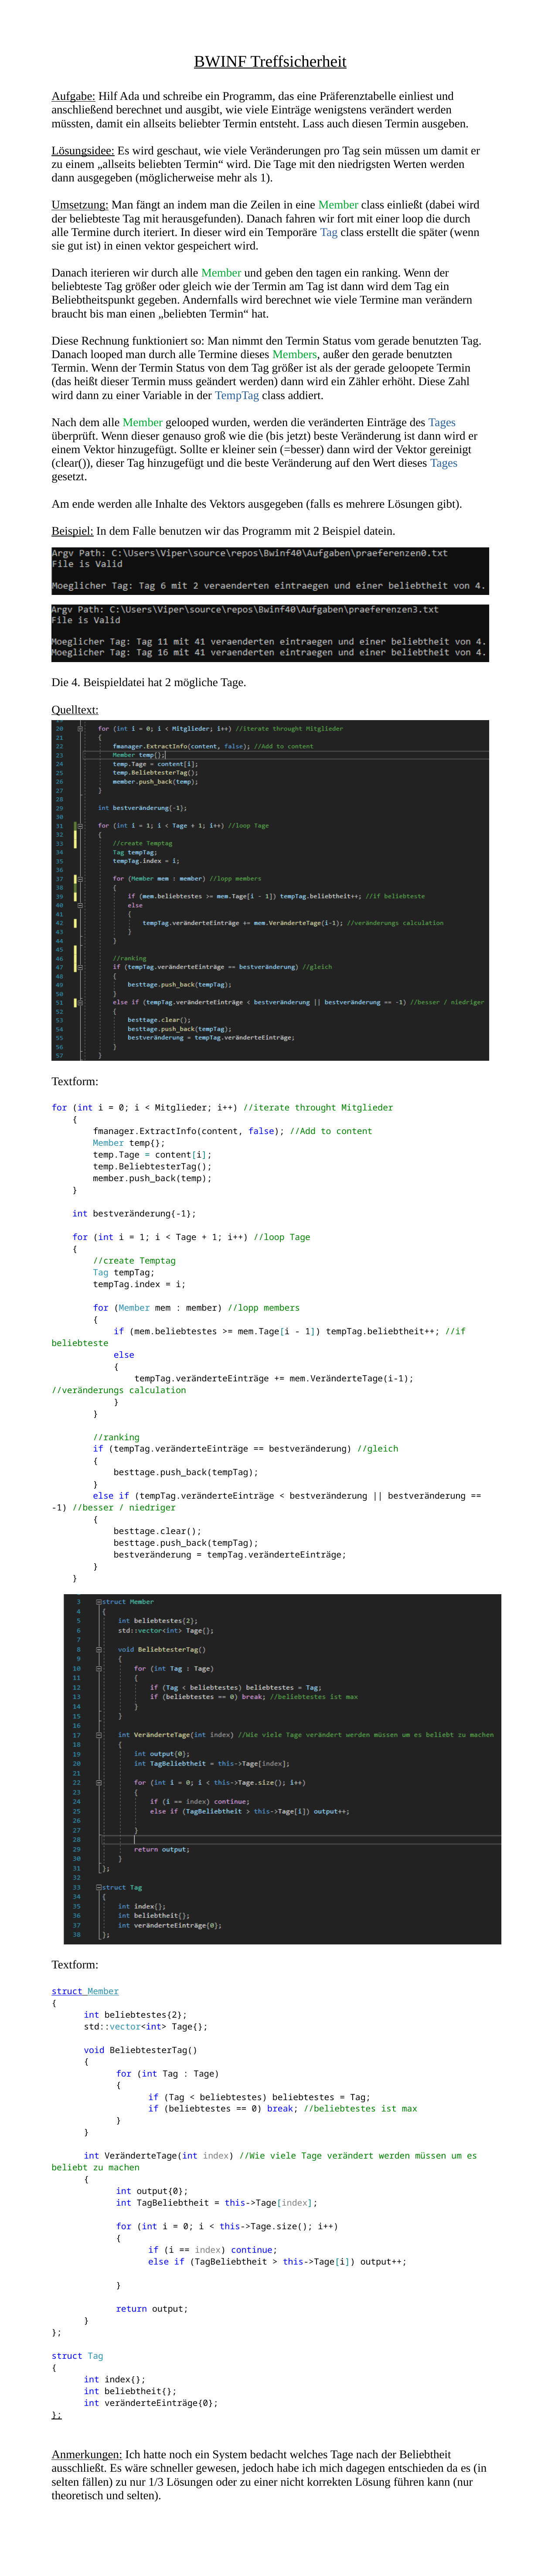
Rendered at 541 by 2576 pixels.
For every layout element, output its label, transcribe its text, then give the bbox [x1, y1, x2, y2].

text for (int i = 1; i < Tage + 1; i++) //loop Tage [51, 1231, 489, 1243]
text int index{}; [51, 2373, 489, 2385]
text Anmerkungen: Ich hatte noch ein System bedacht welches Tage nach der Beliebtheit ausschließt. Es wäre schneller gewesen, jedoch habe ich mich dagegen entschieden da es (in selten fällen) zu nur 1/3 Lösungen oder zu einer nicht korrekten Lösung führen kann (nur theoretisch und selten). [51, 2447, 489, 2515]
text struct Member [51, 1985, 489, 1997]
text } [51, 1478, 489, 1490]
text Umsetzung: Man fängt an indem man die Zeilen in eine Member class einließt (dabei wird der beliebteste Tag mit herausgefunden). Danach fahren wir fort mit einer loop die durch alle Termine durch iteriert. In dieser wird ein Temporäre Tag class erstellt die später (wenn sie gut ist) in einen vektor gespeichert wird. [51, 198, 489, 252]
text { [51, 1243, 489, 1254]
text struct Tag [51, 2350, 489, 2361]
text if (mem.beliebtestes >= mem.Tage[i - 1]) tempTag.beliebtheit++; //if beliebteste [51, 1325, 489, 1349]
text Quelltext: [51, 703, 489, 716]
text Textform: [51, 1958, 489, 1971]
text { [51, 1997, 489, 2009]
text bestveränderung = tempTag.veränderteEinträge; [51, 1549, 489, 1561]
text for (Member mem : member) //lopp members [51, 1302, 489, 1313]
text for (int Tag : Tage) [51, 2067, 489, 2079]
text } [51, 1184, 489, 1196]
picture [51, 720, 490, 1061]
text tempTag.veränderteEinträge += mem.VeränderteTage(i-1); //veränderungs calculation [51, 1372, 489, 1396]
text } [51, 2314, 489, 2326]
text if (Tag < beliebtestes) beliebtestes = Tag; [51, 2091, 489, 2103]
text { [51, 2232, 489, 2244]
text { [51, 1455, 489, 1466]
picture [64, 1594, 502, 1944]
text if (tempTag.veränderteEinträge == bestveränderung) //gleich [51, 1443, 489, 1455]
text { [51, 1313, 489, 1325]
text for (int i = 0; i < Mitglieder; i++) //iterate throught Mitglieder [51, 1101, 489, 1113]
text besttage.push_back(tempTag); [51, 1466, 489, 1478]
text int bestveränderung{-1}; [51, 1207, 489, 1219]
text Textform: [51, 1074, 489, 1088]
text Member temp{}; [51, 1137, 489, 1148]
text } [51, 2126, 489, 2138]
text { [51, 2173, 489, 2185]
text std::vector<int> Tage{}; [51, 2020, 489, 2032]
text for (int i = 0; i < this->Tage.size(); i++) [51, 2221, 489, 2232]
text Beispiel: In dem Falle benutzen wir das Programm mit 2 Beispiel datein. [51, 524, 489, 537]
text { [51, 2079, 489, 2091]
text else [51, 1349, 489, 1360]
text return output; [51, 2303, 489, 2314]
text Danach iterieren wir durch alle Member und geben den tagen ein ranking. Wenn der beliebteste Tag größer oder gleich wie der Termin am Tag ist dann wird dem Tag ein Beliebtheitspunkt gegeben. Andernfalls wird berechnet wie viele Termine man verändern braucht bis man einen „beliebten Termin“ hat. [51, 266, 489, 320]
text else if (tempTag.veränderteEinträge < bestveränderung || bestveränderung == -1) //besser / niedriger [51, 1490, 489, 1513]
text }; [51, 2326, 489, 2338]
picture [51, 605, 490, 662]
text { [51, 1513, 489, 1525]
text member.push_back(temp); [51, 1172, 489, 1184]
text Aufgabe: Hilf Ada und schreibe ein Programm, das eine Präferenztabelle einliest und [51, 89, 489, 103]
text Diese Rechnung funktioniert so: Man nimmt den Termin Status vom gerade benutzten Tag. Danach looped man durch alle Termine dieses Members, außer den gerade benutzten Termin. Wenn der Termin Status von dem Tag größer ist als der gerade geloopete Termin (das heißt dieser Termin muss geändert werden) dann wird ein Zähler erhöht. Diese Zahl wird dann zu einer Variable in der TempTag class addiert. [51, 334, 489, 402]
text tempTag.index = i; [51, 1278, 489, 1290]
text int TagBeliebtheit = this->Tage[index]; [51, 2197, 489, 2208]
text besttage.clear(); [51, 1525, 489, 1537]
text //ranking [51, 1431, 489, 1443]
text { [51, 1113, 489, 1125]
text } [51, 1396, 489, 1408]
text Lösungsidee: Es wird geschaut, wie viele Veränderungen pro Tag sein müssen um damit er zu einem „allseits beliebten Termin“ wird. Die Tage mit den niedrigsten Werten werden dann ausgegeben (möglicherweise mehr als 1). [51, 143, 489, 198]
text if (beliebtestes == 0) break; //beliebtestes ist max [51, 2103, 489, 2115]
text int output{0}; [51, 2185, 489, 2197]
text Tag tempTag; [51, 1266, 489, 1278]
text besttage.push_back(tempTag); [51, 1537, 489, 1549]
text temp.BeliebtesterTag(); [51, 1160, 489, 1172]
text } [51, 2115, 489, 2126]
text void BeliebtesterTag() [51, 2044, 489, 2056]
text } [51, 2279, 489, 2291]
text //create Temptag [51, 1254, 489, 1266]
text Nach dem alle Member gelooped wurden, werden die veränderten Einträge des Tages überprüft. Wenn dieser genauso groß wie die (bis jetzt) beste Veränderung ist dann wird er einem Vektor hinzugefügt. Sollte er kleiner sein (=besser) dann wird der Vektor gereinigt (clear()), dieser Tag hinzugefügt und die beste Veränderung auf den Wert dieses Tages gesetzt. [51, 415, 489, 483]
text { [51, 2056, 489, 2067]
text { [51, 2361, 489, 2373]
text } [51, 1408, 489, 1419]
text int VeränderteTage(int index) //Wie viele Tage verändert werden müssen um es beliebt zu machen [51, 2150, 489, 2173]
text int beliebtheit{}; [51, 2385, 489, 2397]
text int veränderteEinträge{0}; [51, 2397, 489, 2409]
text anschließend berechnet und ausgibt, wie viele Einträge wenigstens verändert werden müssten, damit ein allseits beliebter Termin entsteht. Lass auch diesen Termin ausgeben. [51, 103, 489, 130]
text } [51, 1561, 489, 1572]
picture [51, 547, 490, 595]
text else if (TagBeliebtheit > this->Tage[i]) output++; [51, 2255, 489, 2267]
text Die 4. Beispieldatei hat 2 mögliche Tage. [51, 676, 489, 689]
text { [51, 1360, 489, 1372]
text fmanager.ExtractInfo(content, false); //Add to content [51, 1125, 489, 1137]
text }; [51, 2409, 489, 2420]
text Am ende werden alle Inhalte des Vektors ausgegeben (falls es mehrere Lösungen gibt). [51, 497, 489, 510]
text BWINF Treffsicherheit [51, 51, 489, 70]
text } [51, 1572, 489, 1584]
text if (i == index) continue; [51, 2244, 489, 2255]
text temp.Tage = content[i]; [51, 1148, 489, 1160]
text int beliebtestes{2}; [51, 2009, 489, 2020]
